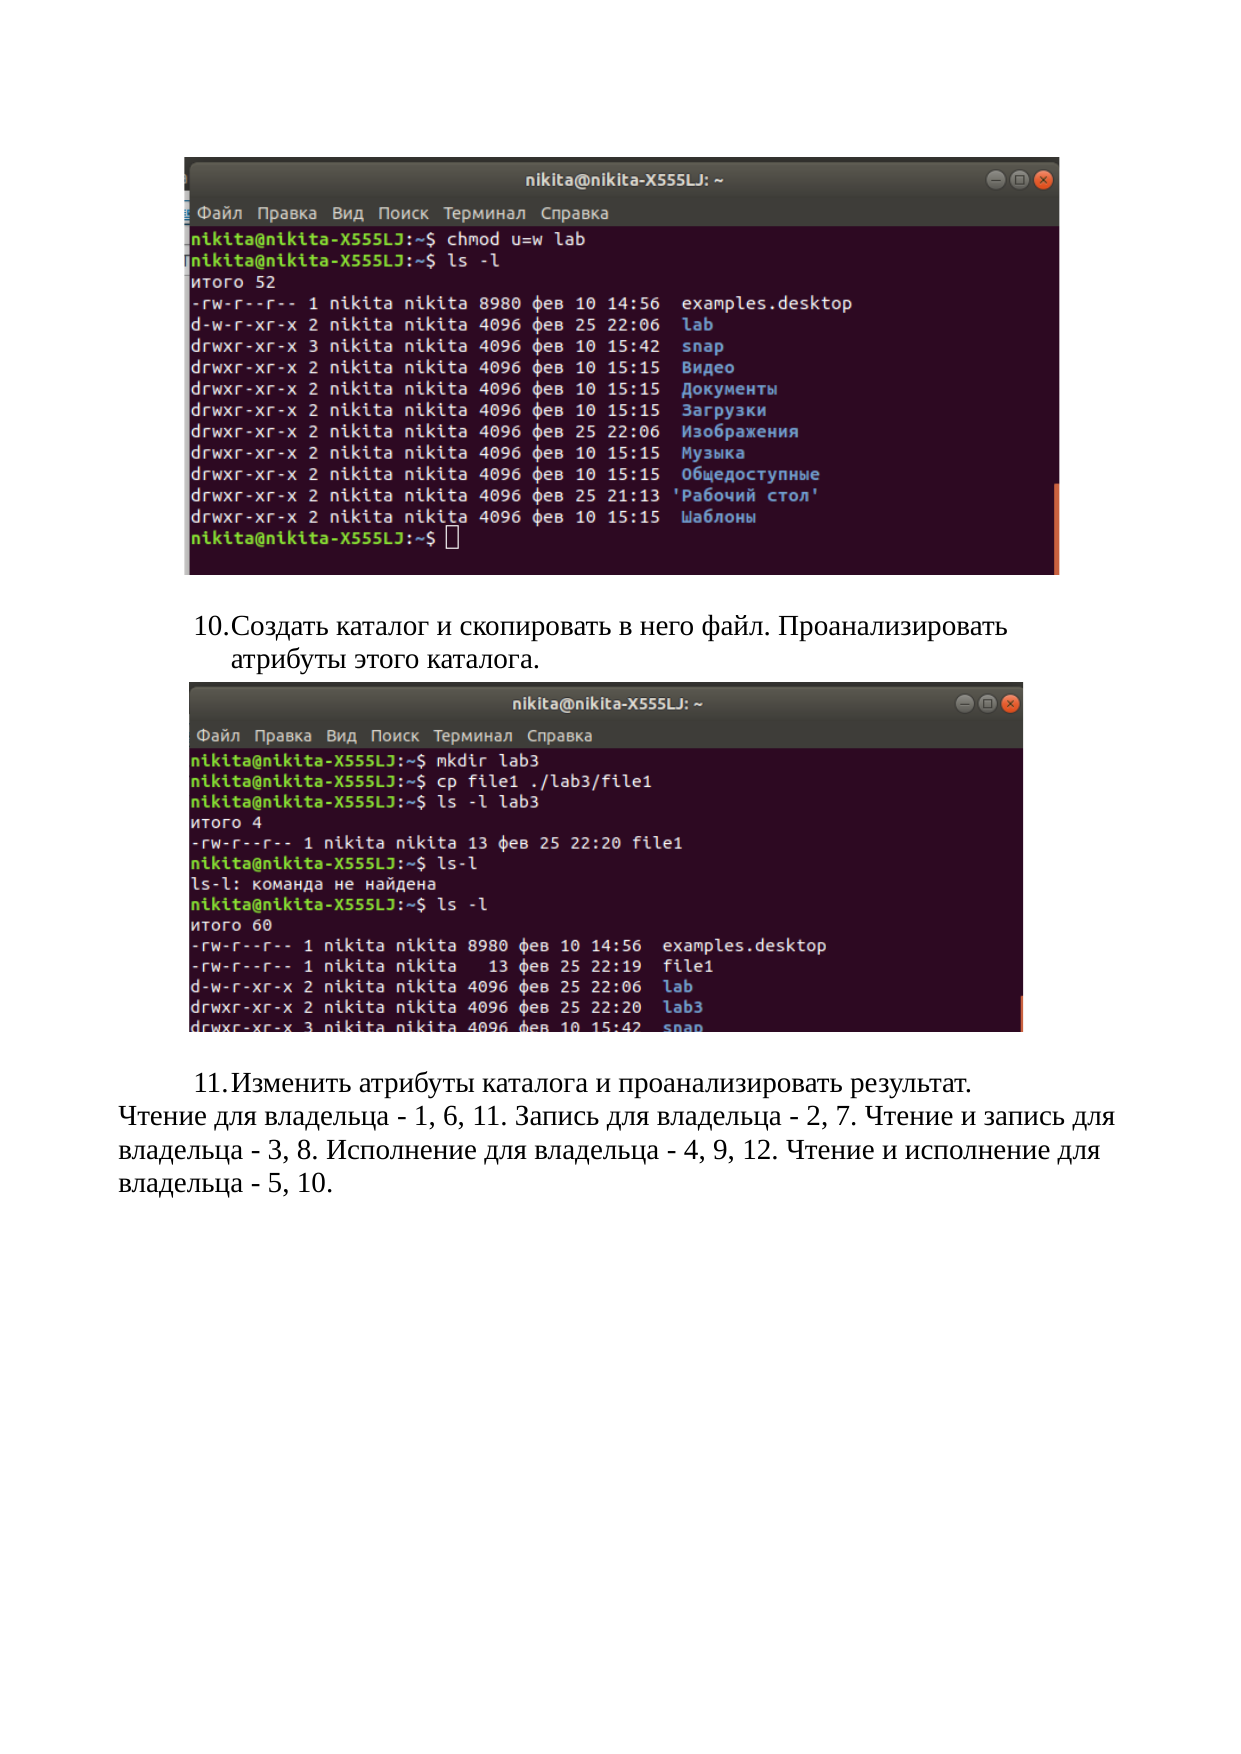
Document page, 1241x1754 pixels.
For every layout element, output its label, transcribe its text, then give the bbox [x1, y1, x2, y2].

picture [189, 682, 835, 1032]
list Изменить атрибуты каталога и проанализировать результат. [193, 1065, 1122, 1098]
list Создать каталог и скопировать в него файл. Проанализировать атрибуты этого каталога. [193, 608, 1122, 675]
picture [184, 157, 867, 575]
text Чтение для владельца ‑ 1, 6, 11. Запись для владельца ‑ 2, 7. Чтение и запись для владельца ‑ 3, 8. Исполнение для владельца ‑ 4, 9, 12. Чтение и исполнение для владельца ‑ 5, 10. [118, 1098, 1122, 1199]
